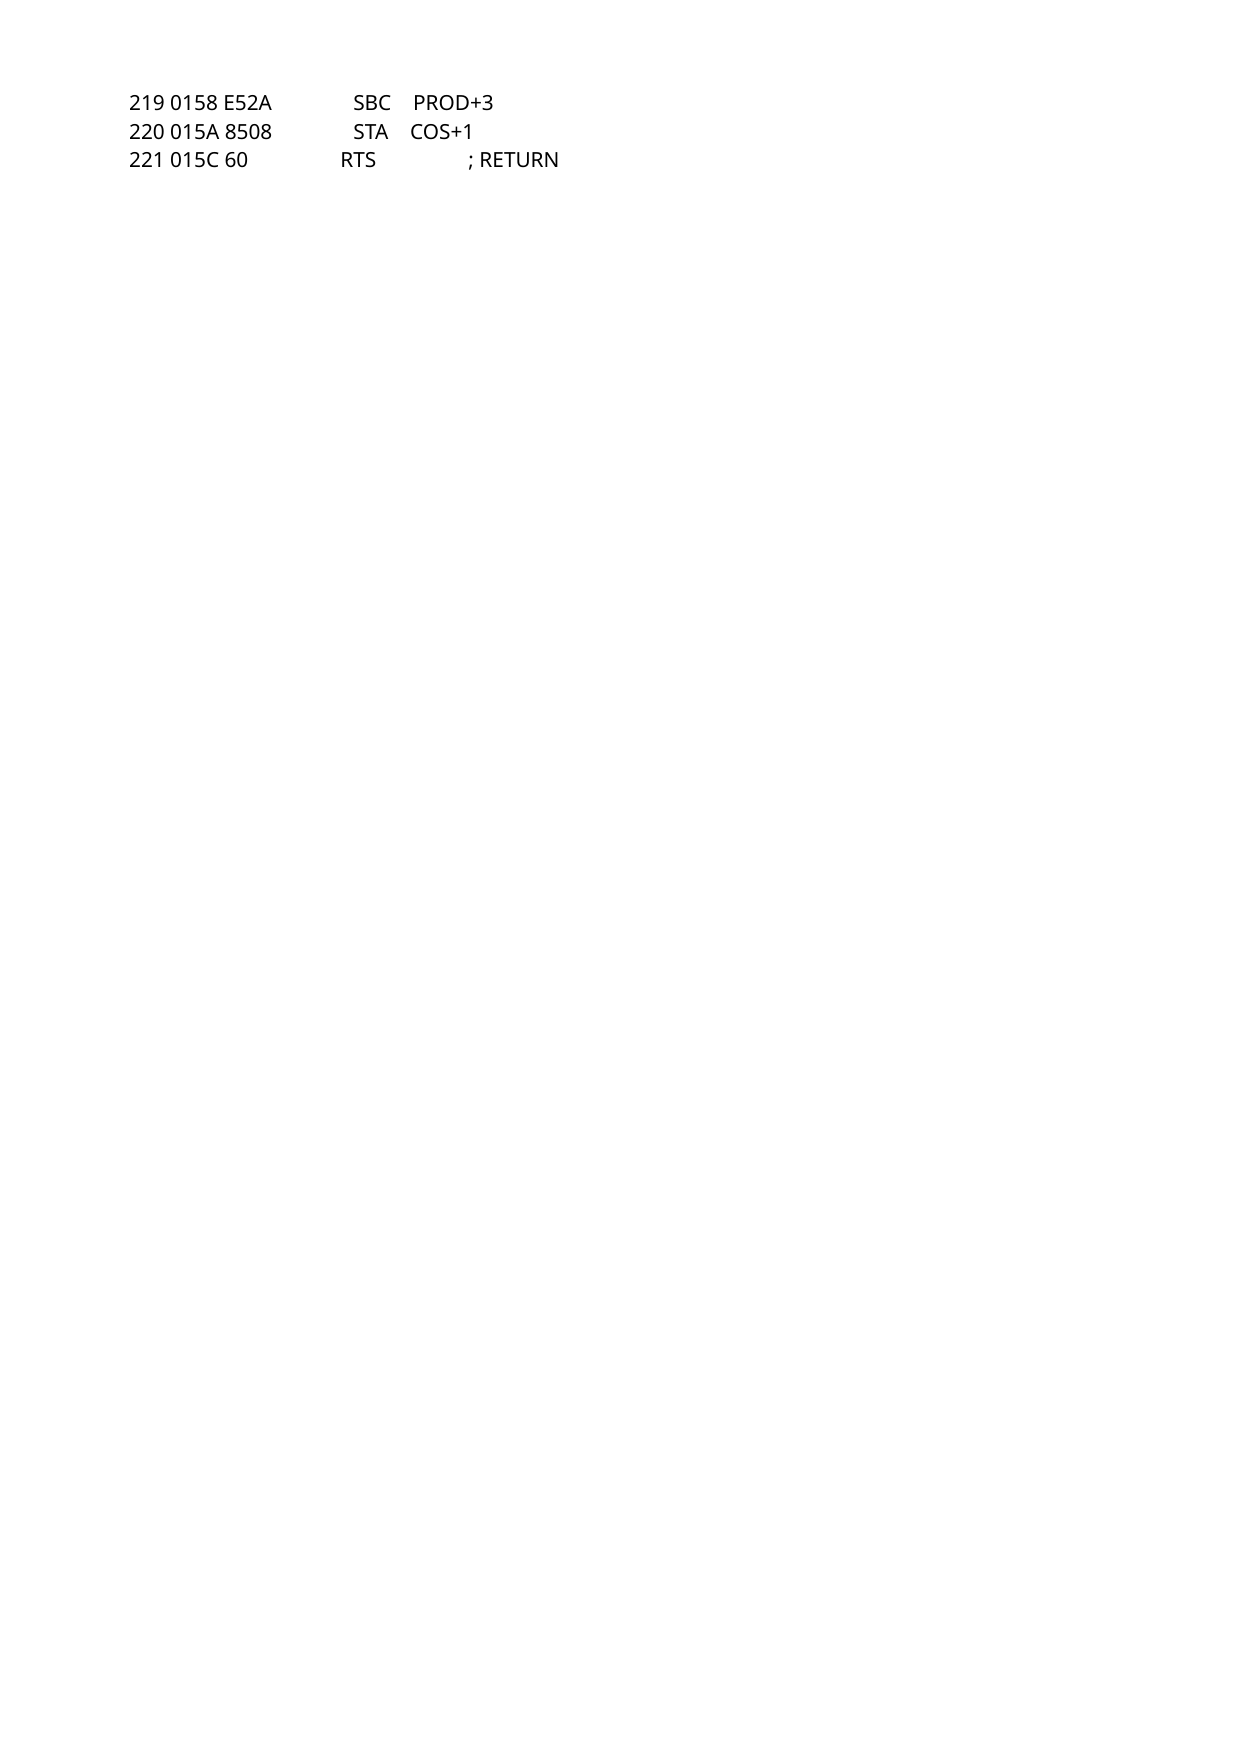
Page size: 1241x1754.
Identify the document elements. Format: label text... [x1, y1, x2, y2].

text 220 015A 8508 STA COS+1 [118, 117, 1152, 145]
text 219 0158 E52A SBC PROD+3 [118, 88, 1152, 117]
text 221 015C 60 RTS ; RETURN [118, 145, 1152, 174]
